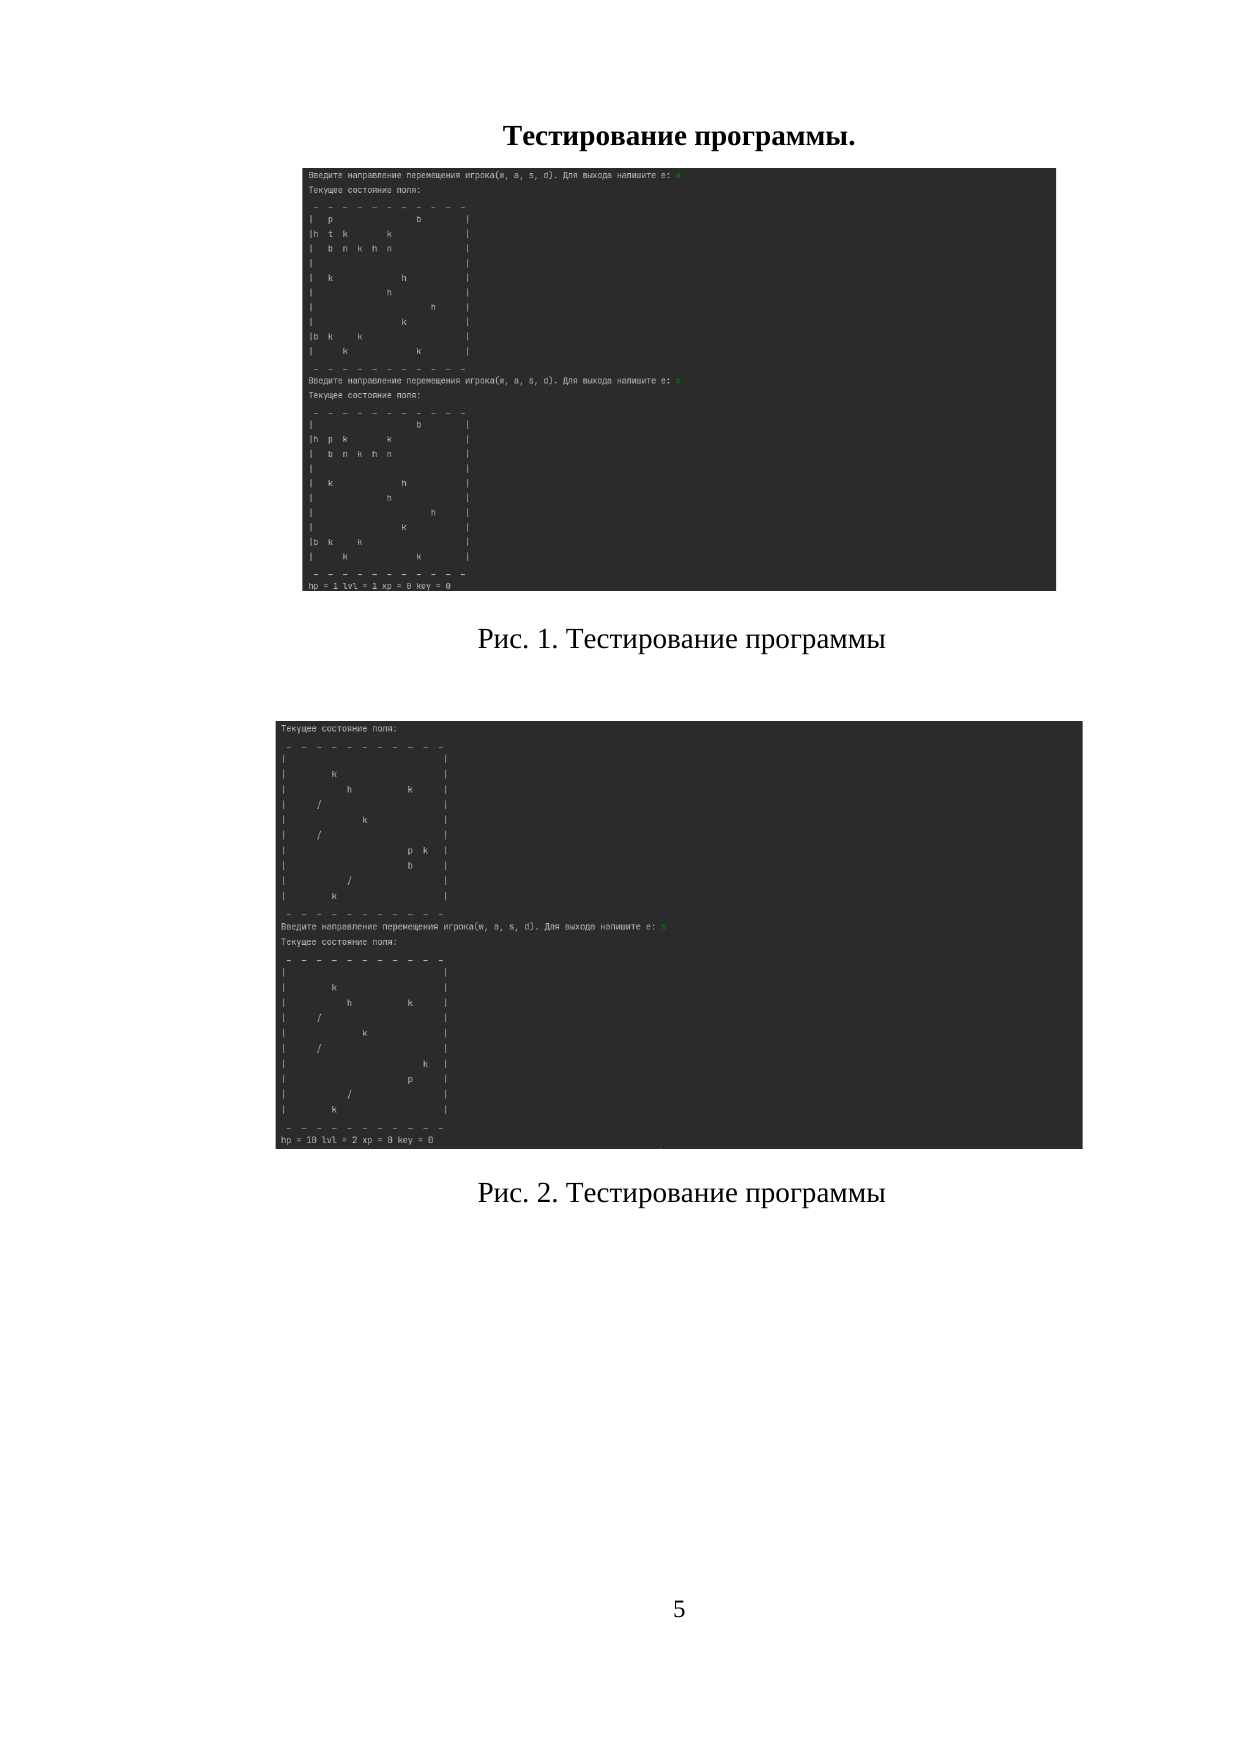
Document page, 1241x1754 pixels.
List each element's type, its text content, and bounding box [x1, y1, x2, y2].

picture [302, 168, 1057, 591]
text Тестирование программы. [177, 118, 1181, 152]
text Рис. 2. Тестирование программы [177, 1175, 1181, 1208]
text Рис. 1. Тестирование программы [177, 621, 1181, 655]
picture [275, 721, 1083, 1149]
